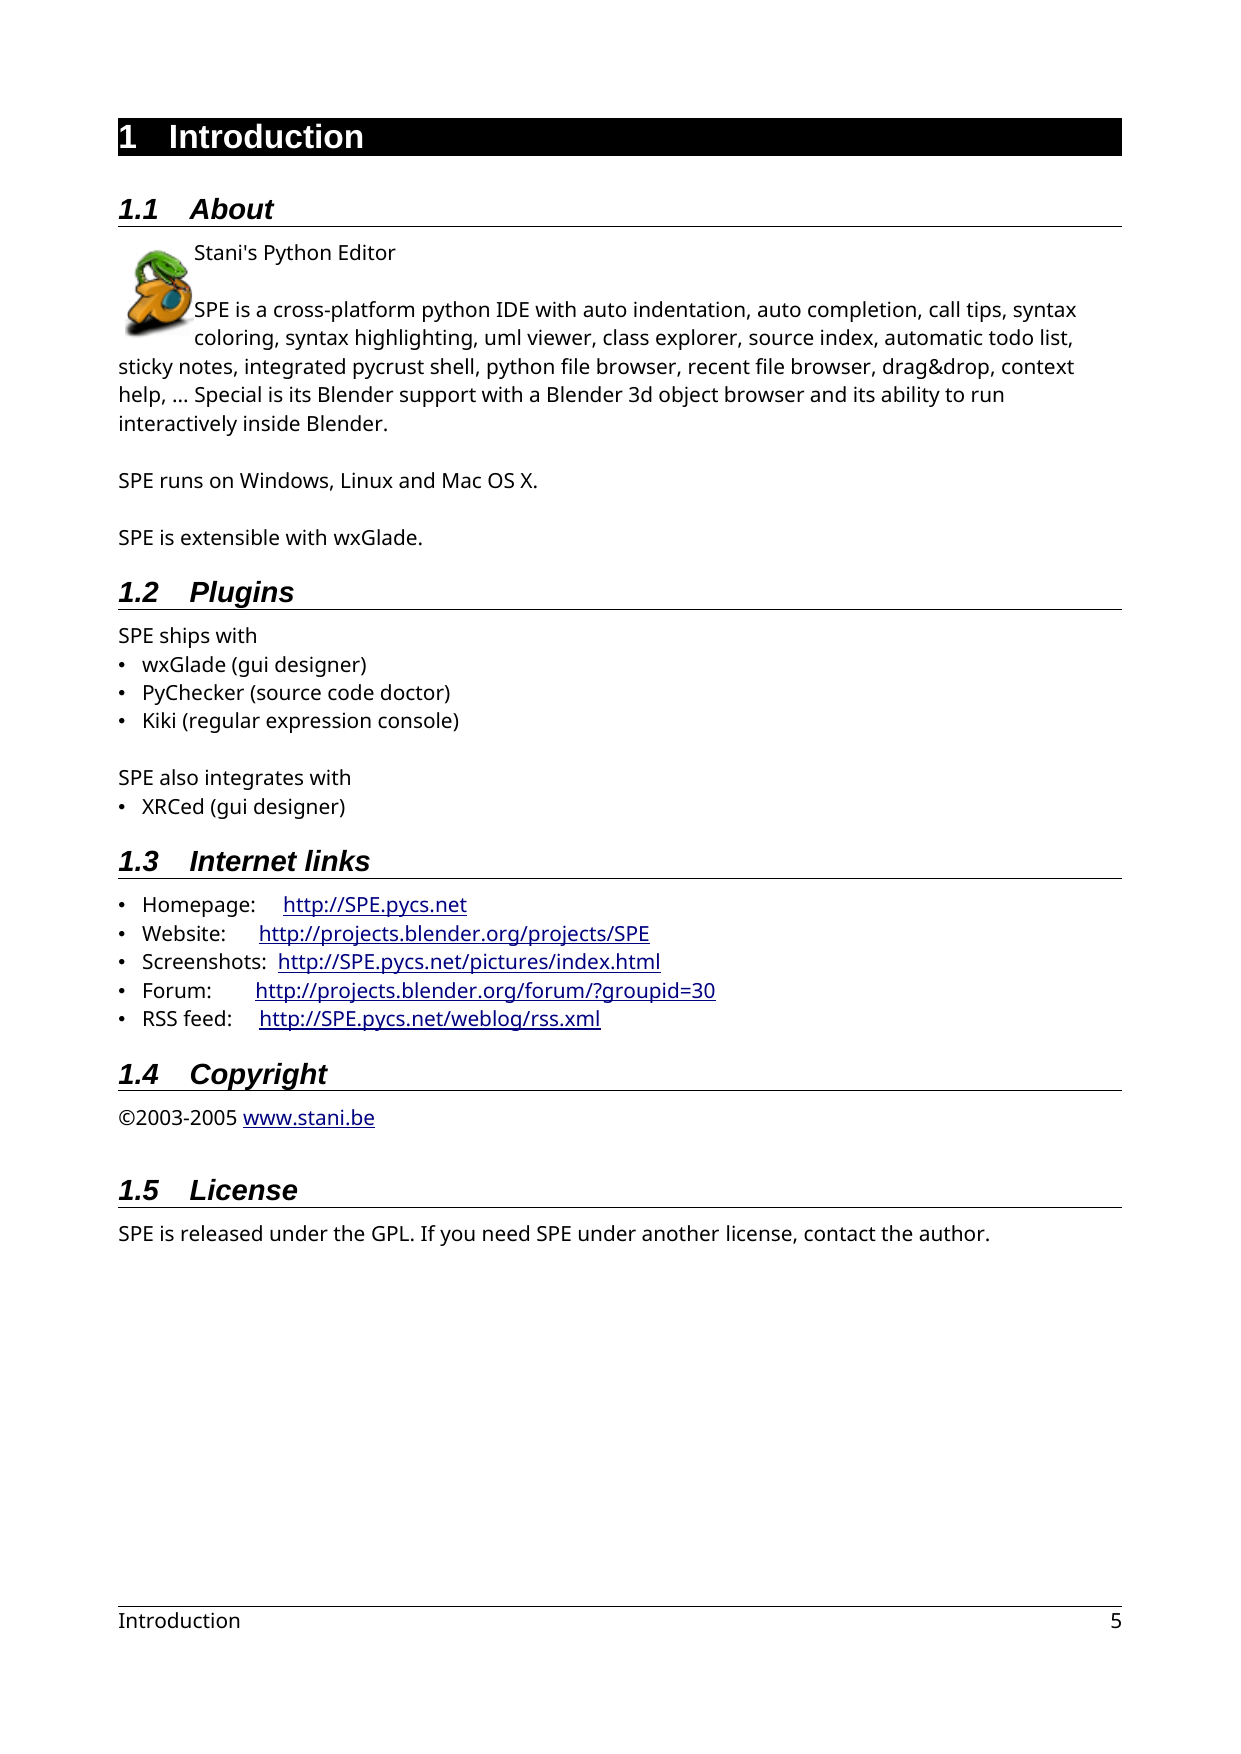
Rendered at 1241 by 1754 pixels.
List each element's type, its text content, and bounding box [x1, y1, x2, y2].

subtitle Internet links [118, 845, 1122, 878]
text Stani's Python Editor [118, 238, 1122, 267]
list Homepage: http://SPE.pycs.net [118, 891, 1122, 919]
text SPE is a cross-platform python IDE with auto indentation, auto completion, call tips, syntax coloring, syntax highlighting, uml viewer, class explorer, source index, automatic todo list, sticky notes, integrated pycrust shell, python file browser, recent file browser, drag&drop, context help, ... Special is its Blender support with a Blender 3d object browser and its ability to run interactively inside Blender. [118, 295, 1122, 437]
subtitle Copyright [118, 1058, 1122, 1090]
subtitle Introduction [118, 118, 1122, 156]
text ©2003-2005 www.stani.be [118, 1103, 1122, 1131]
list RSS feed: http://SPE.pycs.net/weblog/rss.xml [118, 1004, 1122, 1033]
text SPE runs on Windows, Linux and Mac OS X. [118, 466, 1122, 494]
text SPE is extensible with wxGlade. [118, 523, 1122, 551]
list Forum: http://projects.blender.org/forum/?groupid=30 [118, 976, 1122, 1004]
list XRCed (gui designer) [118, 792, 1122, 820]
list wxGlade (gui designer) [118, 650, 1122, 678]
list Website: http://projects.blender.org/projects/SPE [118, 919, 1122, 947]
text SPE is released under the GPL. If you need SPE under another license, contact the author. [118, 1219, 1122, 1248]
text SPE ships with [118, 621, 1122, 650]
picture [125, 249, 194, 339]
subtitle License [118, 1174, 1122, 1207]
list PyChecker (source code doctor) [118, 678, 1122, 707]
subtitle Plugins [118, 576, 1122, 609]
list Screenshots: http://SPE.pycs.net/pictures/index.html [118, 947, 1122, 976]
text SPE also integrates with [118, 763, 1122, 792]
list Kiki (regular expression console) [118, 707, 1122, 735]
subtitle About [118, 193, 1122, 226]
